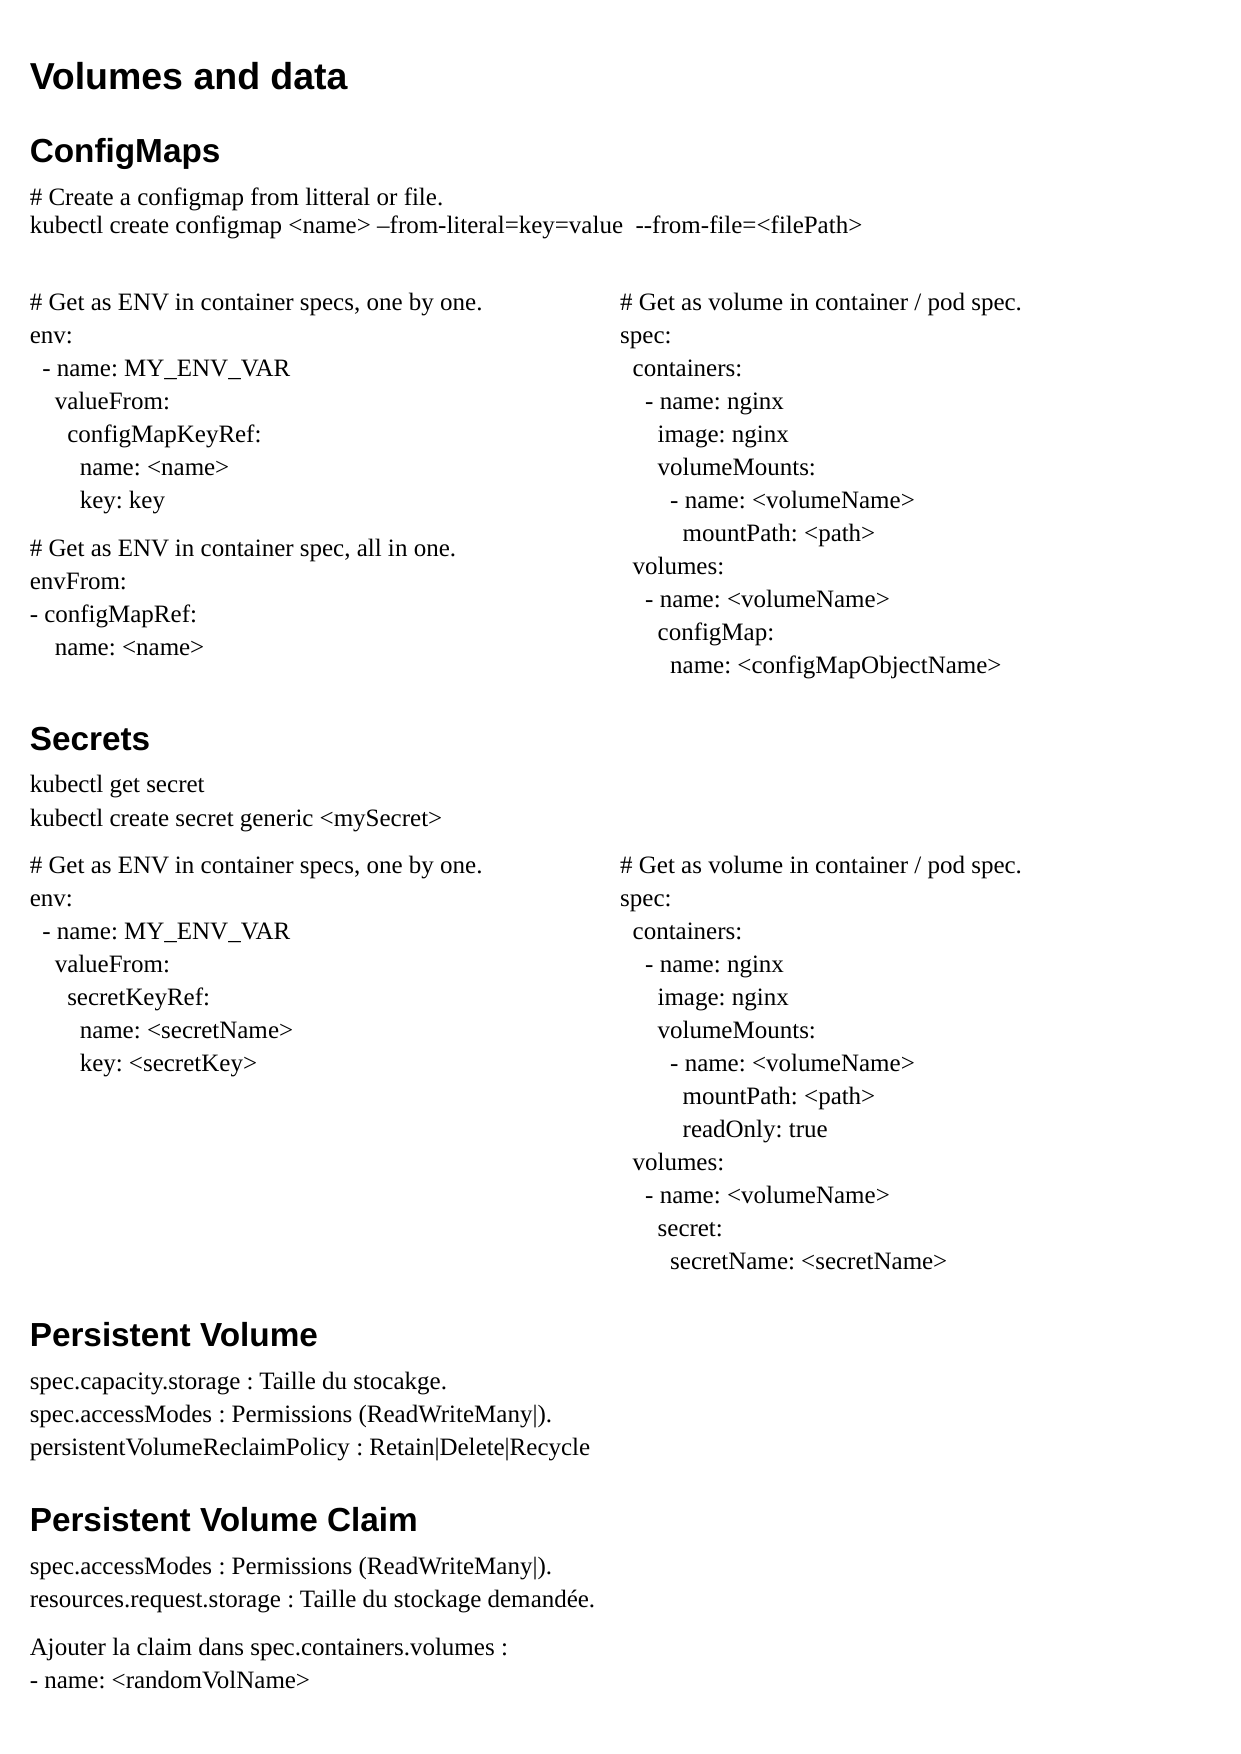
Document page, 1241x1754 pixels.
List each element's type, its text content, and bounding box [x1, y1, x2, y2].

table_header # Get as ENV in container specs, one by one. env: - name: MY_ENV_VAR valueFrom: configMapKeyRef: name: <name> key: key # Get as ENV in container spec, all in one. envFrom: - configMapRef: name: <name> [30, 287, 620, 698]
subtitle ConfigMaps [29, 131, 1211, 169]
subtitle Secrets [29, 719, 1211, 757]
table_header # Get as volume in container / pod spec. spec: containers: - name: nginx image: nginx volumeMounts: - name: <volumeName> mountPath: <path> readOnly: true volumes: - name: <volumeName> secret: secretName: <secretName> [620, 850, 1211, 1294]
text spec.accessModes : Permissions (ReadWriteMany|). resources.request.storage : Taille du stockage demandée. [29, 1551, 1211, 1613]
subtitle Persistent Volume Claim [29, 1500, 1211, 1539]
text kubectl get secret kubectl create secret generic <mySecret> [29, 769, 1211, 831]
subtitle Volumes and data [29, 54, 1211, 98]
table_header # Get as volume in container / pod spec. spec: containers: - name: nginx image: nginx volumeMounts: - name: <volumeName> mountPath: <path> volumes: - name: <volumeName> configMap: name: <configMapObjectName> [620, 287, 1211, 698]
subtitle Persistent Volume [29, 1315, 1211, 1353]
text spec.capacity.storage : Taille du stocakge. spec.accessModes : Permissions (ReadWriteMany|). persistentVolumeReclaimPolicy : Retain|Delete|Recycle [29, 1366, 1211, 1461]
table_header # Get as ENV in container specs, one by one. env: - name: MY_ENV_VAR valueFrom: secretKeyRef: name: <secretName> key: <secretKey> [30, 850, 620, 1294]
text Ajouter la claim dans spec.containers.volumes : - name: <randomVolName> [29, 1632, 1211, 1694]
text # Create a configmap from litteral or file. [29, 182, 1211, 211]
text kubectl create configmap <name> –from-literal=key=value --from-file=<filePath> [29, 211, 1211, 239]
